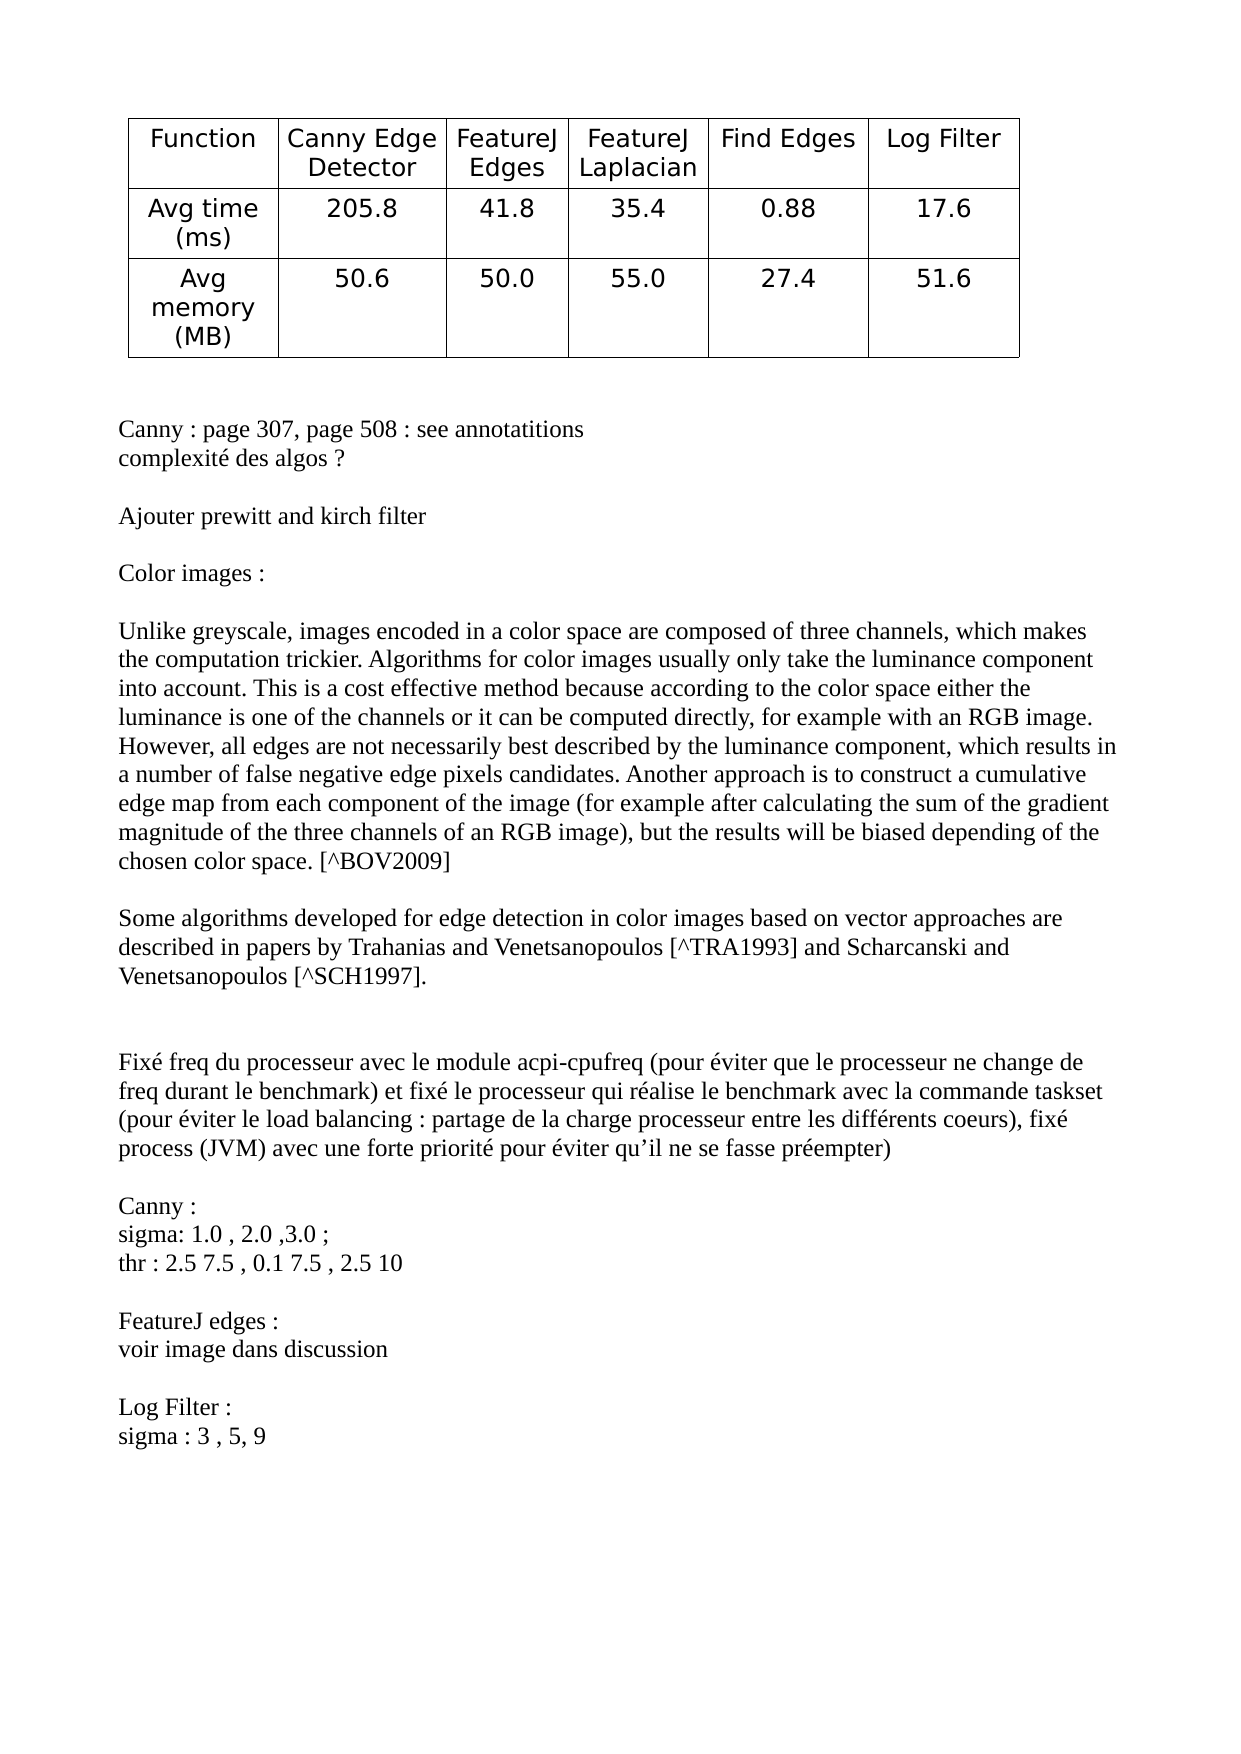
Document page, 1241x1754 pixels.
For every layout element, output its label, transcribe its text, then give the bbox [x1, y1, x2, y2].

table_cell 35.4 [569, 189, 708, 258]
table_cell 50.0 [447, 259, 568, 357]
table_header Log Filter [869, 119, 1019, 188]
table_cell 205.8 [279, 189, 446, 258]
table_header FeatureJ Edges [447, 119, 568, 188]
text Ajouter prewitt and kirch filter [118, 501, 1122, 529]
text sigma : 3 , 5, 9 [118, 1421, 1122, 1449]
text Canny : [118, 1191, 1122, 1219]
text Fixé freq du processeur avec le module acpi-cpufreq (pour éviter que le processeur ne change de freq durant le benchmark) et fixé le processeur qui réalise le benchmark avec la commande taskset (pour éviter le load balancing : partage de la charge processeur entre les différents coeurs), fixé process (JVM) avec une forte priorité pour éviter qu’il ne se fasse préempter) [118, 1047, 1122, 1162]
text Unlike greyscale, images encoded in a color space are composed of three channels, which makes the computation trickier. Algorithms for color images usually only take the luminance component into account. This is a cost effective method because according to the color space either the luminance is one of the channels or it can be computed directly, for example with an RGB image. However, all edges are not necessarily best described by the luminance component, which results in a number of false negative edge pixels candidates. Another approach is to construct a cumulative edge map from each component of the image (for example after calculating the sum of the gradient magnitude of the three channels of an RGB image), but the results will be biased depending of the chosen color space. [^BOV2009] [118, 616, 1122, 874]
table_header Canny Edge Detector [279, 119, 446, 188]
table_cell Avg time (ms) [129, 189, 278, 258]
table_header Find Edges [709, 119, 868, 188]
text sigma: 1.0 , 2.0 ,3.0 ; [118, 1219, 1122, 1248]
table_cell 17.6 [869, 189, 1019, 258]
text Log Filter : [118, 1392, 1122, 1421]
table_cell 55.0 [569, 259, 708, 357]
table_cell 41.8 [447, 189, 568, 258]
text thr : 2.5 7.5 , 0.1 7.5 , 2.5 10 [118, 1248, 1122, 1277]
table_cell 0.88 [709, 189, 868, 258]
text Canny : page 307, page 508 : see annotatitions [118, 414, 1122, 443]
text complexité des algos ? [118, 443, 1122, 472]
text FeatureJ edges : [118, 1306, 1122, 1334]
text Some algorithms developed for edge detection in color images based on vector approaches are described in papers by Trahanias and Venetsanopoulos [^TRA1993] and Scharcanski and Venetsanopoulos [^SCH1997]. [118, 903, 1122, 989]
table_cell 51.6 [869, 259, 1019, 357]
table_cell 27.4 [709, 259, 868, 357]
text voir image dans discussion [118, 1334, 1122, 1363]
table_header Function [129, 119, 278, 188]
table_cell 50.6 [279, 259, 446, 357]
table_cell Avg memory (MB) [129, 259, 278, 357]
table_header FeatureJ Laplacian [569, 119, 708, 188]
text Color images : [118, 558, 1122, 587]
